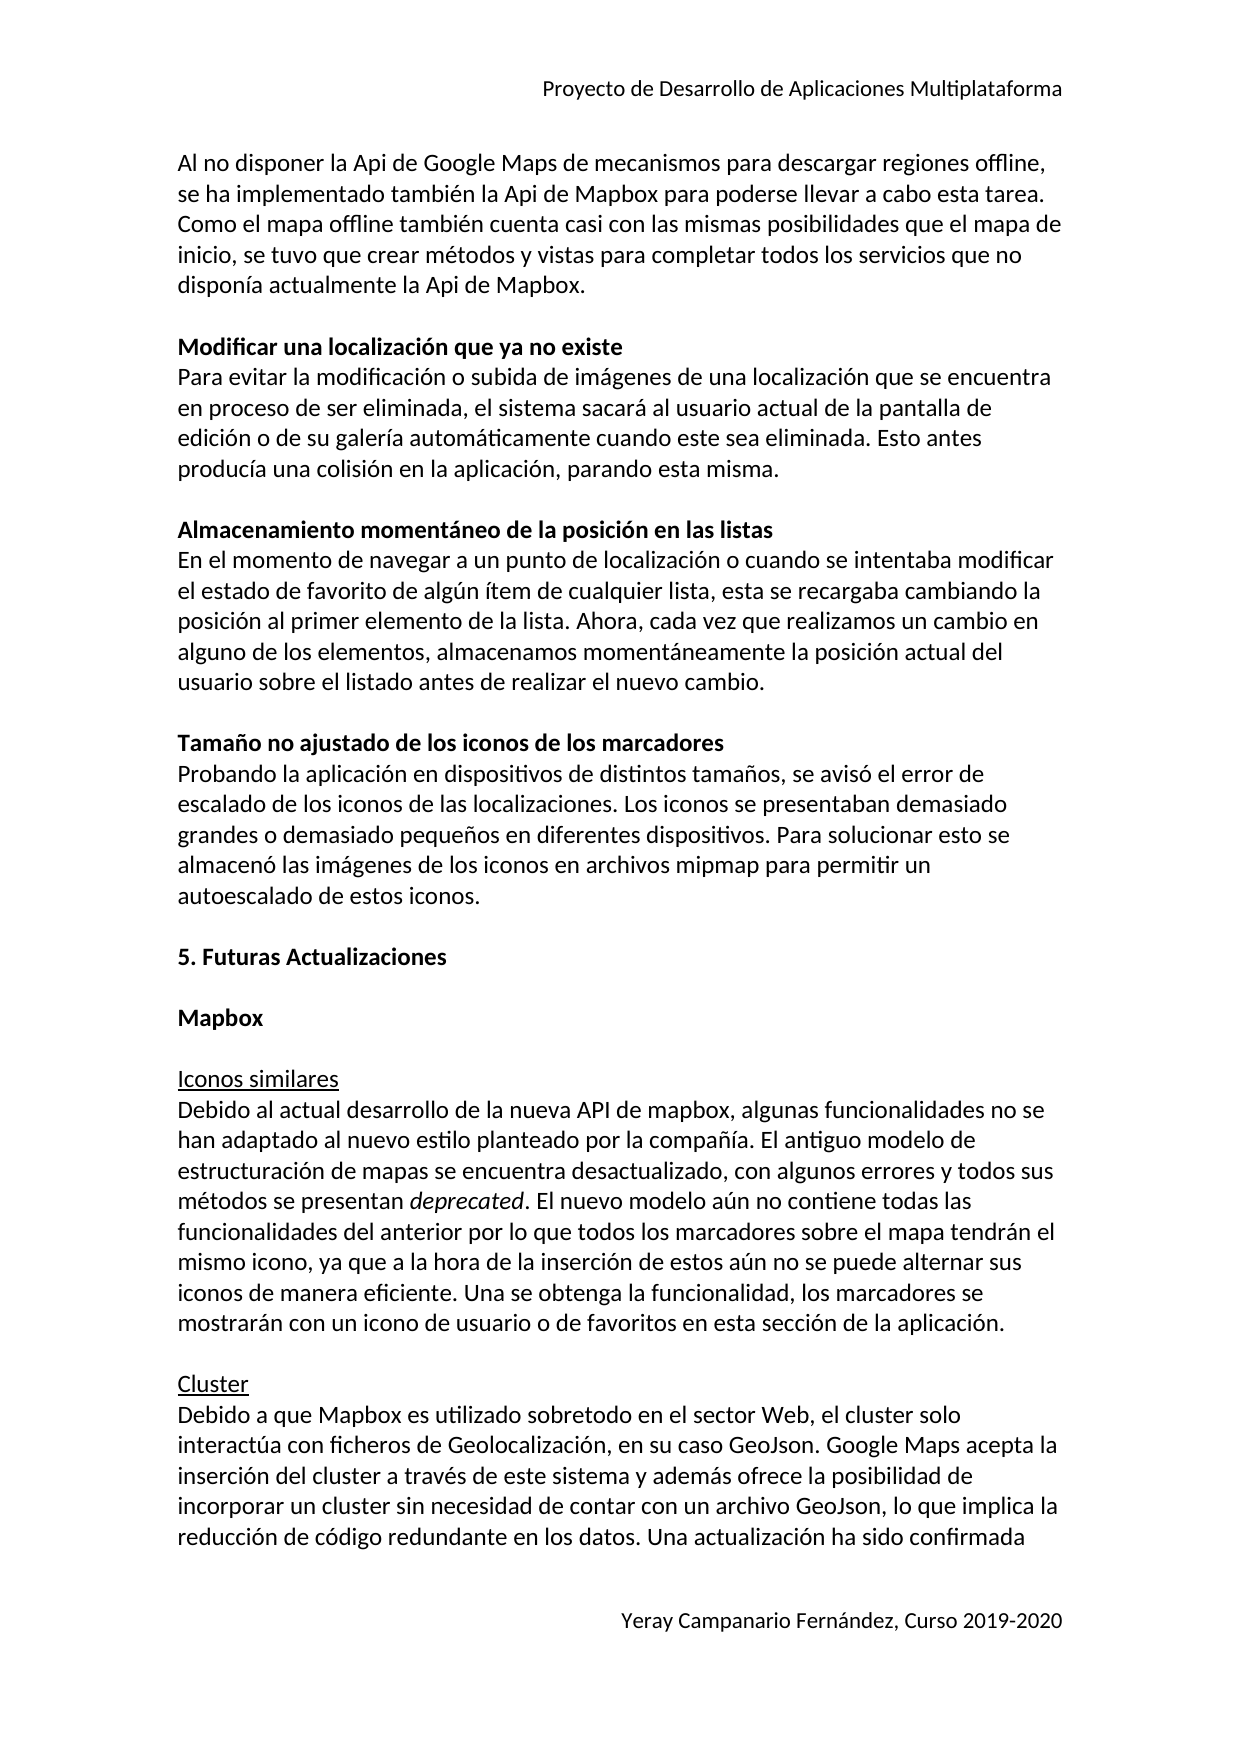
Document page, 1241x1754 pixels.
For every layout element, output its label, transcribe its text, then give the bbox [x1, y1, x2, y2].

text 5. Futuras Actualizaciones [177, 941, 1063, 972]
text En el momento de navegar a un punto de localización o cuando se intentaba modificar el estado de favorito de algún ítem de cualquier lista, esta se recargaba cambiando la posición al primer elemento de la lista. Ahora, cada vez que realizamos un cambio en alguno de los elementos, almacenamos momentáneamente la posición actual del usuario sobre el listado antes de realizar el nuevo cambio. [177, 544, 1063, 697]
text Almacenamiento momentáneo de la posición en las listas [177, 514, 1063, 544]
text Cluster [177, 1368, 1063, 1399]
text Probando la aplicación en dispositivos de distintos tamaños, se avisó el error de escalado de los iconos de las localizaciones. Los iconos se presentaban demasiado grandes o demasiado pequeños en diferentes dispositivos. Para solucionar esto se almacenó las imágenes de los iconos en archivos mipmap para permitir un autoescalado de estos iconos. [177, 758, 1063, 911]
text Debido al actual desarrollo de la nueva API de mapbox, algunas funcionalidades no se han adaptado al nuevo estilo planteado por la compañía. El antiguo modelo de estructuración de mapas se encuentra desactualizado, con algunos errores y todos sus métodos se presentan deprecated. El nuevo modelo aún no contiene todas las funcionalidades del anterior por lo que todos los marcadores sobre el mapa tendrán el mismo icono, ya que a la hora de la inserción de estos aún no se puede alternar sus iconos de manera eficiente. Una se obtenga la funcionalidad, los marcadores se mostrarán con un icono de usuario o de favoritos en esta sección de la aplicación. [177, 1094, 1063, 1338]
text Tamaño no ajustado de los iconos de los marcadores [177, 727, 1063, 758]
text Para evitar la modificación o subida de imágenes de una localización que se encuentra en proceso de ser eliminada, el sistema sacará al usuario actual de la pantalla de edición o de su galería automáticamente cuando este sea eliminada. Esto antes producía una colisión en la aplicación, parando esta misma. [177, 361, 1063, 483]
text Iconos similares [177, 1063, 1063, 1094]
text Al no disponer la Api de Google Maps de mecanismos para descargar regiones offline, se ha implementado también la Api de Mapbox para poderse llevar a cabo esta tarea. Como el mapa offline también cuenta casi con las mismas posibilidades que el mapa de inicio, se tuvo que crear métodos y vistas para completar todos los servicios que no disponía actualmente la Api de Mapbox. [177, 148, 1063, 300]
text Modificar una localización que ya no existe [177, 331, 1063, 361]
text Debido a que Mapbox es utilizado sobretodo en el sector Web, el cluster solo interactúa con ficheros de Geolocalización, en su caso GeoJson. Google Maps acepta la inserción del cluster a través de este sistema y además ofrece la posibilidad de incorporar un cluster sin necesidad de contar con un archivo GeoJson, lo que implica la reducción de código redundante en los datos. Una actualización ha sido confirmada [177, 1399, 1063, 1552]
text Mapbox [177, 1002, 1063, 1033]
